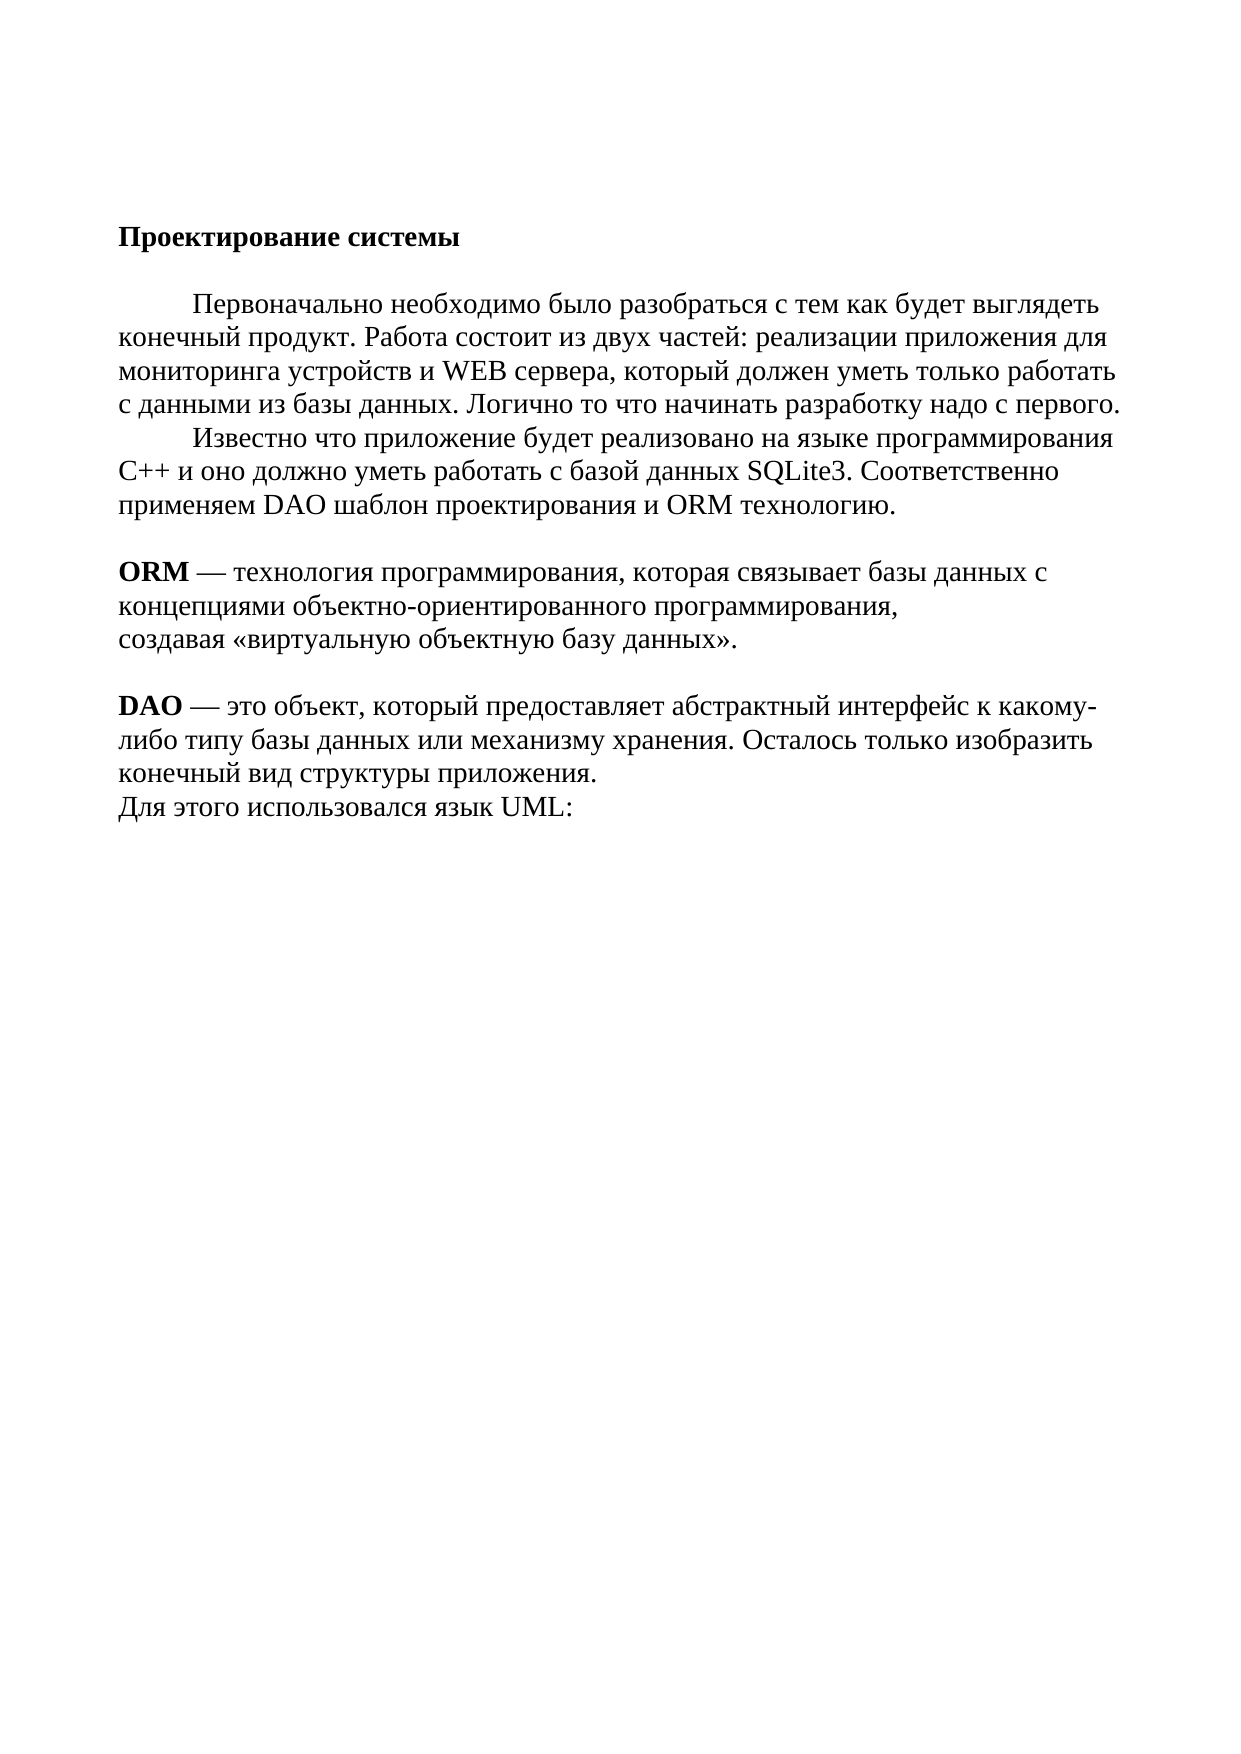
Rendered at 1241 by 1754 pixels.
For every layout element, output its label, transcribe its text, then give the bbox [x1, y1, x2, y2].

text С++ и оно должно уметь работать с базой данных SQLite3. Соответственно [118, 453, 1122, 487]
text мониторинга устройств и WEB сервера, который должен уметь только работать [118, 353, 1122, 386]
text конечный продукт. Работа состоит из двух частей: реализации приложения для [118, 319, 1122, 353]
text Первоначально необходимо было разобраться с тем как будет выглядеть [118, 286, 1122, 319]
text Известно что приложение будет реализовано на языке программирования [118, 420, 1122, 453]
text применяем DAO шаблон проектирования и ORM технологию. [118, 487, 1122, 521]
text с данными из базы данных. Логично то что начинать разработку надо с первого. [118, 386, 1122, 420]
text Проектирование системы [118, 219, 1122, 252]
text создавая «виртуальную объектную базу данных». [118, 621, 1122, 655]
text Для этого использовался язык UML: [118, 789, 1122, 822]
text DAO — это объект, который предоставляет абстрактный интерфейс к какому-либо типу базы данных или механизму хранения. Осталось только изобразить конечный вид структуры приложения. [118, 688, 1122, 789]
text ORM — технология программирования, которая связывает базы данных с [118, 554, 1122, 588]
text концепциями объектно-ориентированного программирования, [118, 588, 1122, 621]
